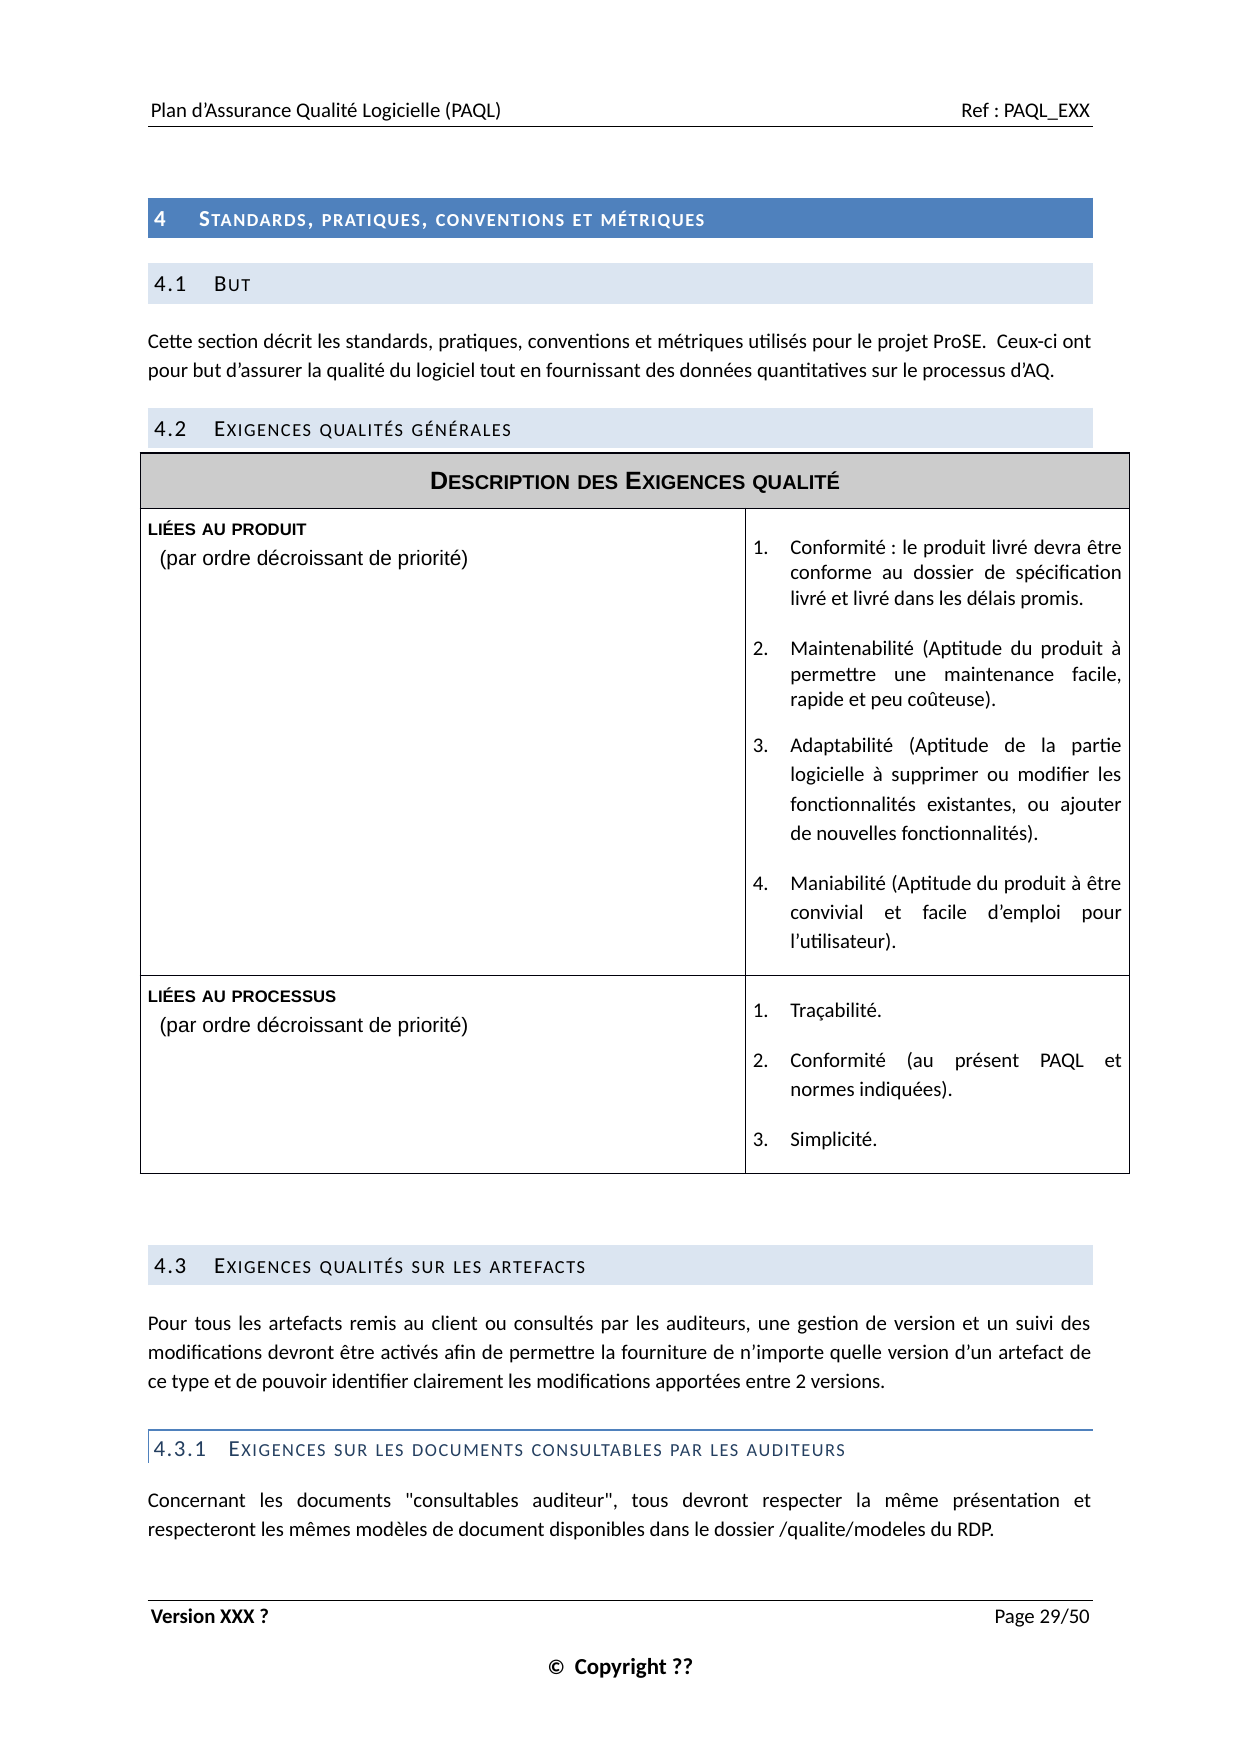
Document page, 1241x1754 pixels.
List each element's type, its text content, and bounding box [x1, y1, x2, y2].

subtitle But [154, 269, 1086, 297]
text Concernant les documents "consultables auditeur", tous devront respecter la même présentation et respecteront les mêmes modèles de document disponibles dans le dossier /qualite/modeles du RDP. [148, 1487, 1093, 1542]
text Cette section décrit les standards, pratiques, conventions et métriques utilisés pour le projet ProSE. Ceux-ci ont pour but d’assurer la qualité du logiciel tout en fournissant des données quantitatives sur le processus d’AQ. [148, 328, 1093, 383]
subtitle Exigences sur les documents consultables par les auditeurs [149, 1431, 1093, 1463]
subtitle Exigences qualités sur les artefacts [154, 1251, 1086, 1279]
text Pour tous les artefacts remis au client ou consultés par les auditeurs, une gestion de version et un suivi des modifications devront être activés afin de permettre la fourniture de n’importe quelle version d’un artefact de ce type et de pouvoir identifier clairement les modifications apportées entre 2 versions. [148, 1310, 1093, 1394]
table_cell liées au processus (par ordre décroissant de priorité) [141, 976, 745, 1172]
table_cell liées au produit (par ordre décroissant de priorité) [141, 509, 745, 974]
table_cell Conformité : le produit livré devra être conforme au dossier de spécification livré et livré dans les délais promis. Maintenabilité (Aptitude du produit à permettre une maintenance facile, rapide et peu coûteuse). Adaptabilité (Aptitude de la partie logicielle à supprimer ou modifier les fonctionnalités existantes, ou ajouter de nouvelles fonctionnalités). Maniabilité (Aptitude du produit à être convivial et facile d’emploi pour l’utilisateur). [746, 509, 1129, 974]
table_header Description des Exigences qualité [141, 454, 1129, 508]
subtitle Exigences qualités générales [154, 414, 1086, 442]
subtitle Standards, pratiques, conventions et métriques [154, 204, 1086, 232]
table_cell Traçabilité. Conformité (au présent PAQL et normes indiquées). Simplicité. [746, 976, 1129, 1172]
